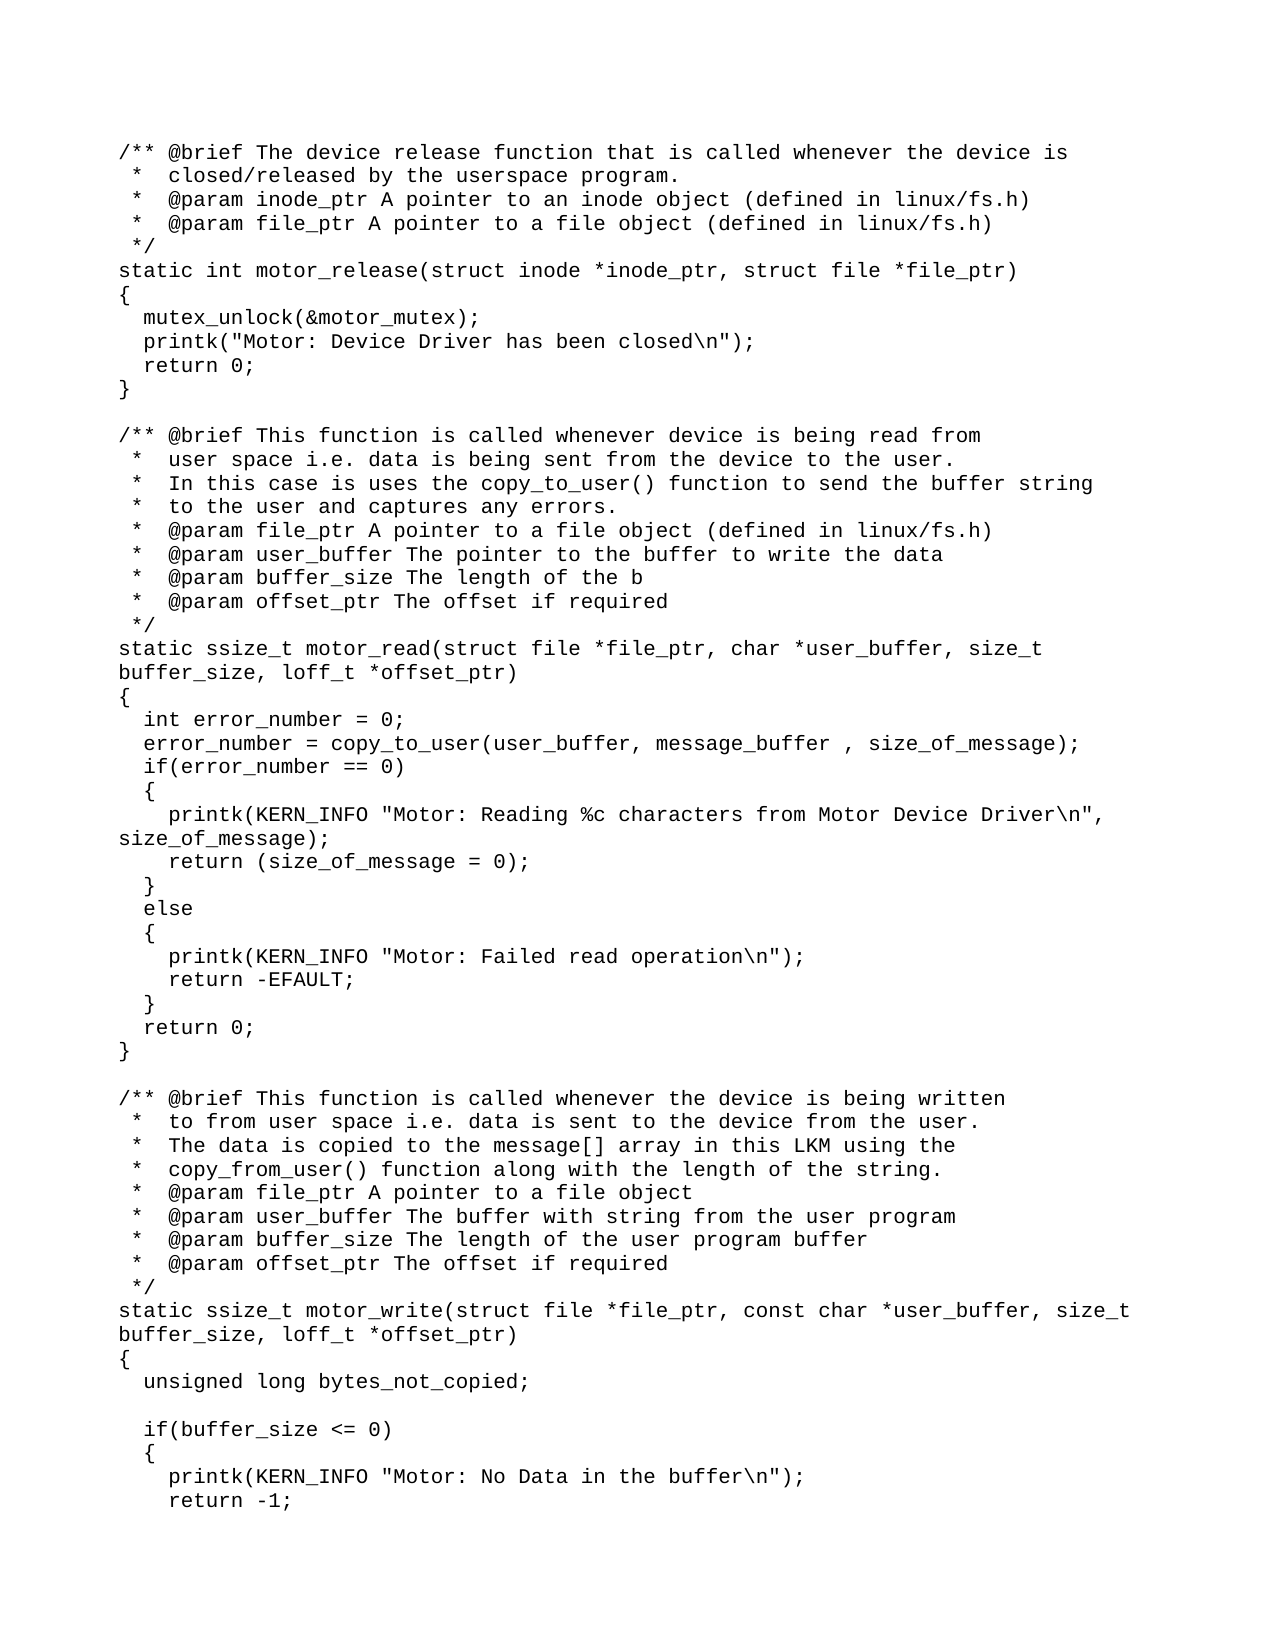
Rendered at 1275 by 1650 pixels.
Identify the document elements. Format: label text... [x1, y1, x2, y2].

text * In this case is uses the copy_to_user() function to send the buffer string [118, 473, 1157, 496]
text { [118, 922, 1157, 946]
text * copy_from_user() function along with the length of the string. [118, 1158, 1157, 1182]
text } [118, 993, 1157, 1017]
text } [118, 875, 1157, 898]
text static ssize_t motor_read(struct file *file_ptr, char *user_buffer, size_t buffer_size, loff_t *offset_ptr) [118, 638, 1157, 686]
text { [118, 780, 1157, 804]
text * to from user space i.e. data is sent to the device from the user. [118, 1111, 1157, 1135]
text * @param inode_ptr A pointer to an inode object (defined in linux/fs.h) [118, 189, 1157, 213]
text { [118, 284, 1157, 307]
text else [118, 898, 1157, 922]
text */ [118, 1277, 1157, 1300]
text * closed/released by the userspace program. [118, 165, 1157, 189]
text return -EFAULT; [118, 969, 1157, 993]
text * @param user_buffer The pointer to the buffer to write the data [118, 544, 1157, 567]
text * @param offset_ptr The offset if required [118, 1253, 1157, 1277]
text * @param user_buffer The buffer with string from the user program [118, 1206, 1157, 1229]
text printk(KERN_INFO "Motor: Failed read operation\n"); [118, 946, 1157, 969]
text unsigned long bytes_not_copied; [118, 1371, 1157, 1395]
text { [118, 686, 1157, 709]
text if(buffer_size <= 0) [118, 1419, 1157, 1442]
text * @param file_ptr A pointer to a file object (defined in linux/fs.h) [118, 213, 1157, 236]
text * @param buffer_size The length of the user program buffer [118, 1229, 1157, 1253]
text */ [118, 615, 1157, 638]
text mutex_unlock(&motor_mutex); [118, 307, 1157, 331]
text if(error_number == 0) [118, 757, 1157, 780]
text error_number = copy_to_user(user_buffer, message_buffer , size_of_message); [118, 733, 1157, 757]
text return -1; [118, 1489, 1157, 1513]
text return 0; [118, 1017, 1157, 1040]
text static ssize_t motor_write(struct file *file_ptr, const char *user_buffer, size_t buffer_size, loff_t *offset_ptr) [118, 1300, 1157, 1348]
text return 0; [118, 354, 1157, 378]
text } [118, 1040, 1157, 1064]
text /** @brief This function is called whenever the device is being written [118, 1088, 1157, 1111]
text * @param offset_ptr The offset if required [118, 591, 1157, 615]
text static int motor_release(struct inode *inode_ptr, struct file *file_ptr) [118, 260, 1157, 284]
text * @param file_ptr A pointer to a file object (defined in linux/fs.h) [118, 520, 1157, 544]
text * The data is copied to the message[] array in this LKM using the [118, 1135, 1157, 1158]
text * to the user and captures any errors. [118, 496, 1157, 520]
text /** @brief This function is called whenever device is being read from [118, 426, 1157, 449]
text } [118, 378, 1157, 402]
text /** @brief The device release function that is called whenever the device is [118, 142, 1157, 165]
text * @param buffer_size The length of the b [118, 567, 1157, 591]
text { [118, 1442, 1157, 1466]
text */ [118, 236, 1157, 260]
text * user space i.e. data is being sent from the device to the user. [118, 449, 1157, 473]
text return (size_of_message = 0); [118, 851, 1157, 875]
text printk("Motor: Device Driver has been closed\n"); [118, 331, 1157, 354]
text printk(KERN_INFO "Motor: Reading %c characters from Motor Device Driver\n", size_of_message); [118, 804, 1157, 851]
text { [118, 1348, 1157, 1371]
text * @param file_ptr A pointer to a file object [118, 1182, 1157, 1206]
text printk(KERN_INFO "Motor: No Data in the buffer\n"); [118, 1466, 1157, 1489]
text int error_number = 0; [118, 709, 1157, 733]
